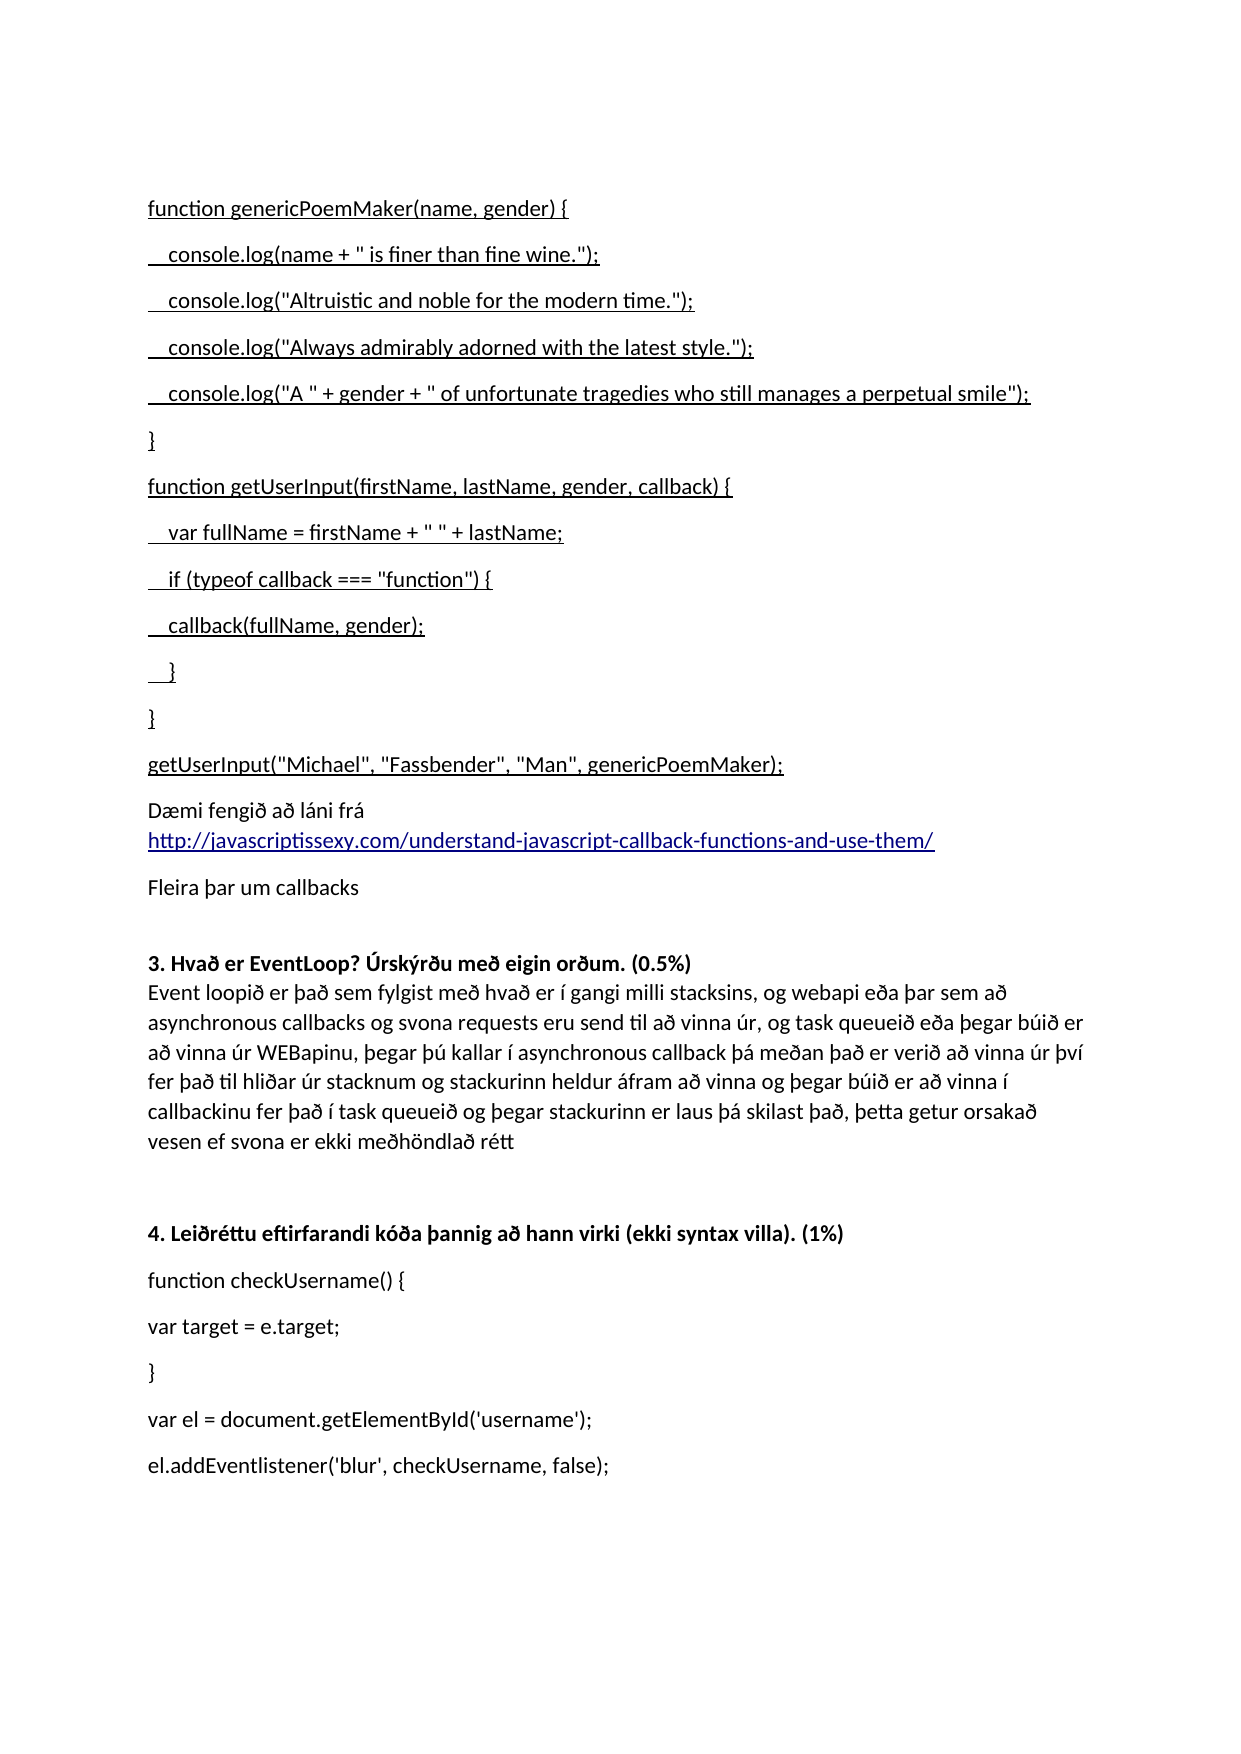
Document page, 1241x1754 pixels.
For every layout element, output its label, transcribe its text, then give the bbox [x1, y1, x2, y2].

text if (typeof callback === "function") { [148, 565, 1093, 593]
text } [148, 704, 1093, 732]
text function checkUsername() { [148, 1266, 1093, 1294]
text 4. Leiðréttu eftirfarandi kóða þannig að hann virki (ekki syntax villa). (1%) [148, 1219, 1093, 1247]
text function getUserInput(firstName, lastName, gender, callback) { [148, 472, 1093, 500]
text 3. Hvað er EventLoop? Úrskýrðu með eigin orðum. (0.5%) Event loopið er það sem fylgist með hvað er í gangi milli stacksins, og webapi eða þar sem að asynchronous callbacks og svona requests eru send til að vinna úr, og task queueið eða þegar búið er að vinna úr WEBapinu, þegar þú kallar í asynchronous callback þá meðan það er verið að vinna úr því fer það til hliðar úr stacknum og stackurinn heldur áfram að vinna og þegar búið er að vinna í callbackinu fer það í task queueið og þegar stackurinn er laus þá skilast það, þetta getur orsakað vesen ef svona er ekki meðhöndlað rétt [148, 949, 1093, 1155]
text console.log("Always admirably adorned with the latest style."); [148, 333, 1093, 361]
text function genericPoemMaker(name, gender) { [148, 194, 1093, 222]
text console.log(name + " is finer than fine wine."); [148, 240, 1093, 268]
text } [148, 1358, 1093, 1387]
text el.addEventlistener('blur', checkUsername, false); [148, 1451, 1093, 1539]
text var target = e.target; [148, 1312, 1093, 1340]
text callback(fullName, gender); [148, 611, 1093, 639]
text } [148, 426, 1093, 454]
text var fullName = firstName + " " + lastName; [148, 518, 1093, 546]
text getUserInput("Michael", "Fassbender", "Man", genericPoemMaker); [148, 750, 1093, 778]
text Fleira þar um callbacks [148, 873, 1093, 930]
text Dæmi fengið að láni frá http://javascriptissexy.com/understand-javascript-callback-functions-and-use-them/ [148, 797, 1093, 854]
text } [148, 657, 1093, 686]
text console.log("A " + gender + " of unfortunate tragedies who still manages a perpetual smile"); [148, 379, 1093, 407]
text console.log("Altruistic and noble for the modern time."); [148, 287, 1093, 315]
text var el = document.getElementById('username'); [148, 1405, 1093, 1433]
